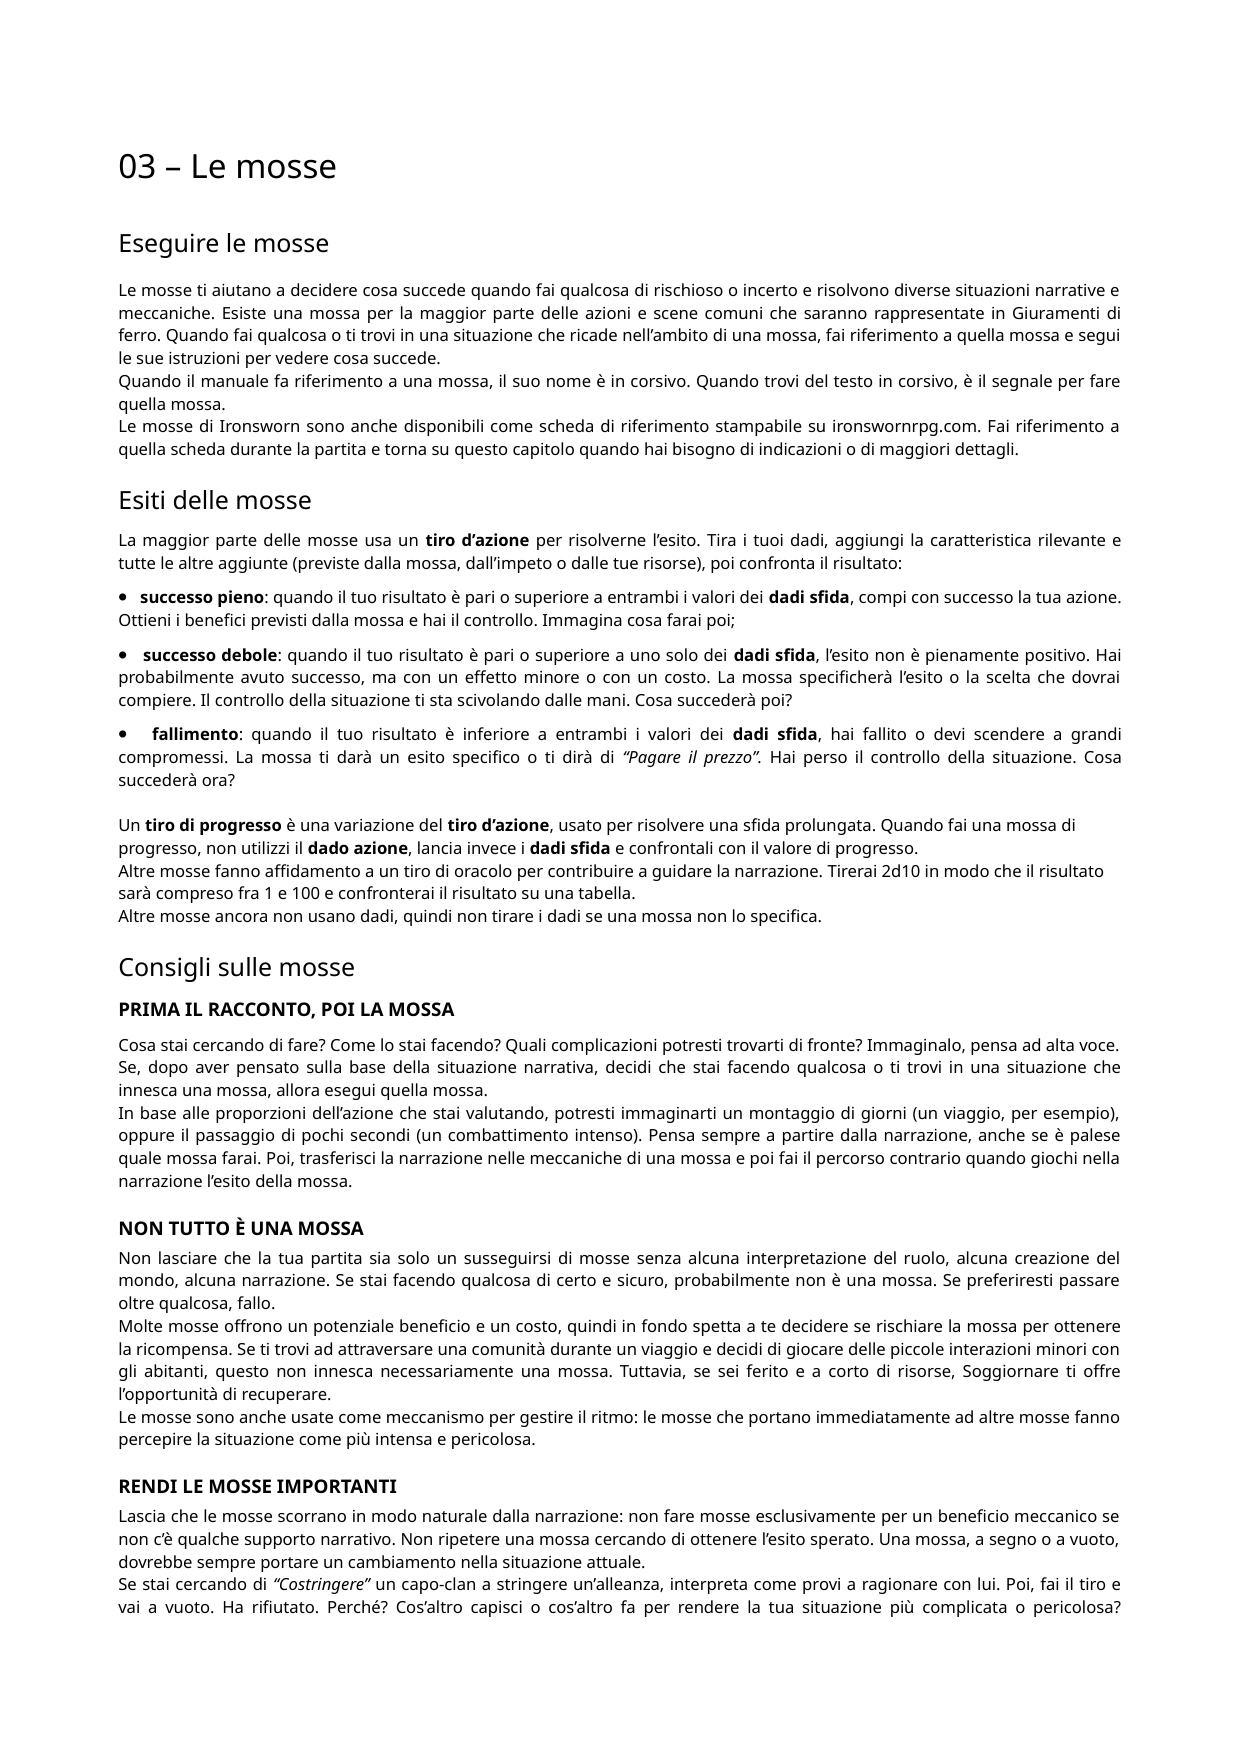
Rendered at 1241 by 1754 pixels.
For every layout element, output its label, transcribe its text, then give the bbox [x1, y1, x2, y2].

text In base alle proporzioni dell’azione che stai valutando, potresti immaginarti un montaggio di giorni (un viaggio, per esempio), oppure il passaggio di pochi secondi (un combattimento intenso). Pensa sempre a partire dalla narrazione, anche se è palese quale mossa farai. Poi, trasferisci la narrazione nelle meccaniche di una mossa e poi fai il percorso contrario quando giochi nella narrazione l’esito della mossa. [118, 1101, 1122, 1192]
text Molte mosse offrono un potenziale beneficio e un costo, quindi in fondo spetta a te decidere se rischiare la mossa per ottenere la ricompensa. Se ti trovi ad attraversare una comunità durante un viaggio e decidi di giocare delle piccole interazioni minori con gli abitanti, questo non innesca necessariamente una mossa. Tuttavia, se sei ferito e a corto di risorse, Soggiornare ti offre l’opportunità di recuperare. [118, 1314, 1122, 1405]
text Lascia che le mosse scorrano in modo naturale dalla narrazione: non fare mosse esclusivamente per un beneficio meccanico se non c’è qualche supporto narrativo. Non ripetere una mossa cercando di ottenere l’esito sperato. Una mossa, a segno o a vuoto, dovrebbe sempre portare un cambiamento nella situazione attuale. [118, 1505, 1122, 1573]
text 03 – Le mosse [118, 143, 1122, 188]
text Cosa stai cercando di fare? Come lo stai facendo? Quali complicazioni potresti trovarti di fronte? Immaginalo, pensa ad alta voce. Se, dopo aver pensato sulla base della situazione narrativa, decidi che stai facendo qualcosa o ti trovi in una situazione che innesca una mossa, allora esegui quella mossa. [118, 1033, 1122, 1101]
text La maggior parte delle mosse usa un tiro d’azione per risolverne l’esito. Tira i tuoi dadi, aggiungi la caratteristica rilevante e tutte le altre aggiunte (previste dalla mossa, dall’impeto o dalle tue risorse), poi confronta il risultato: [118, 529, 1122, 574]
text Eseguire le mosse [118, 226, 1122, 260]
text Le mosse di Ironsworn sono anche disponibili come scheda di riferimento stampabile su ironswornrpg.com. Fai riferimento a quella scheda durante la partita e torna su questo capitolo quando hai bisogno di indicazioni o di maggiori dettagli. [118, 415, 1122, 460]
text NON TUTTO È UNA MOSSA [118, 1215, 1122, 1240]
text RENDI LE MOSSE IMPORTANTI [118, 1473, 1122, 1499]
text Altre mosse fanno affidamento a un tiro di oracolo per contribuire a guidare la narrazione. Tirerai 2d10 in modo che il risultato sarà compreso fra 1 e 100 e confronterai il risultato su una tabella. [118, 859, 1122, 905]
text ⦁ successo pieno: quando il tuo risultato è pari o superiore a entrambi i valori dei dadi sfida, compi con successo la tua azione. Ottieni i benefici previsti dalla mossa e hai il controllo. Immagina cosa farai poi; [118, 586, 1122, 631]
text Altre mosse ancora non usano dadi, quindi non tirare i dadi se una mossa non lo specifica. [118, 905, 1122, 927]
text Le mosse ti aiutano a decidere cosa succede quando fai qualcosa di rischioso o incerto e risolvono diverse situazioni narrative e meccaniche. Esiste una mossa per la maggior parte delle azioni e scene comuni che saranno rappresentate in Giuramenti di ferro. Quando fai qualcosa o ti trovi in una situazione che ricade nell’ambito di una mossa, fai riferimento a quella mossa e segui le sue istruzioni per vedere cosa succede. [118, 278, 1122, 369]
text Se stai cercando di “Costringere” un capo-clan a stringere un’alleanza, interpreta come provi a ragionare con lui. Poi, fai il tiro e vai a vuoto. Ha rifiutato. Perché? Cos’altro capisci o cos’altro fa per rendere la tua situazione più complicata o pericolosa? [118, 1573, 1122, 1618]
text PRIMA IL RACCONTO, POI LA MOSSA [118, 996, 1122, 1021]
text Esiti delle mosse [118, 483, 1122, 517]
text Consigli sulle mosse [118, 950, 1122, 984]
text ⦁ successo debole: quando il tuo risultato è pari o superiore a uno solo dei dadi sfida, l’esito non è pienamente positivo. Hai probabilmente avuto successo, ma con un effetto minore o con un costo. La mossa specificherà l’esito o la scelta che dovrai compiere. Il controllo della situazione ti sta scivolando dalle mani. Cosa succederà poi? [118, 643, 1122, 711]
text Un tiro di progresso è una variazione del tiro d’azione, usato per risolvere una sfida prolungata. Quando fai una mossa di progresso, non utilizzi il dado azione, lancia invece i dadi sfida e confrontali con il valore di progresso. [118, 814, 1122, 859]
text Le mosse sono anche usate come meccanismo per gestire il ritmo: le mosse che portano immediatamente ad altre mosse fanno percepire la situazione come più intensa e pericolosa. [118, 1405, 1122, 1451]
text Non lasciare che la tua partita sia solo un susseguirsi di mosse senza alcuna interpretazione del ruolo, alcuna creazione del mondo, alcuna narrazione. Se stai facendo qualcosa di certo e sicuro, probabilmente non è una mossa. Se preferiresti passare oltre qualcosa, fallo. [118, 1246, 1122, 1314]
text Quando il manuale fa riferimento a una mossa, il suo nome è in corsivo. Quando trovi del testo in corsivo, è il segnale per fare quella mossa. [118, 369, 1122, 415]
text ⦁ fallimento: quando il tuo risultato è inferiore a entrambi i valori dei dadi sfida, hai fallito o devi scendere a grandi compromessi. La mossa ti darà un esito specifico o ti dirà di “Pagare il prezzo”. Hai perso il controllo della situazione. Cosa succederà ora? [118, 723, 1122, 791]
